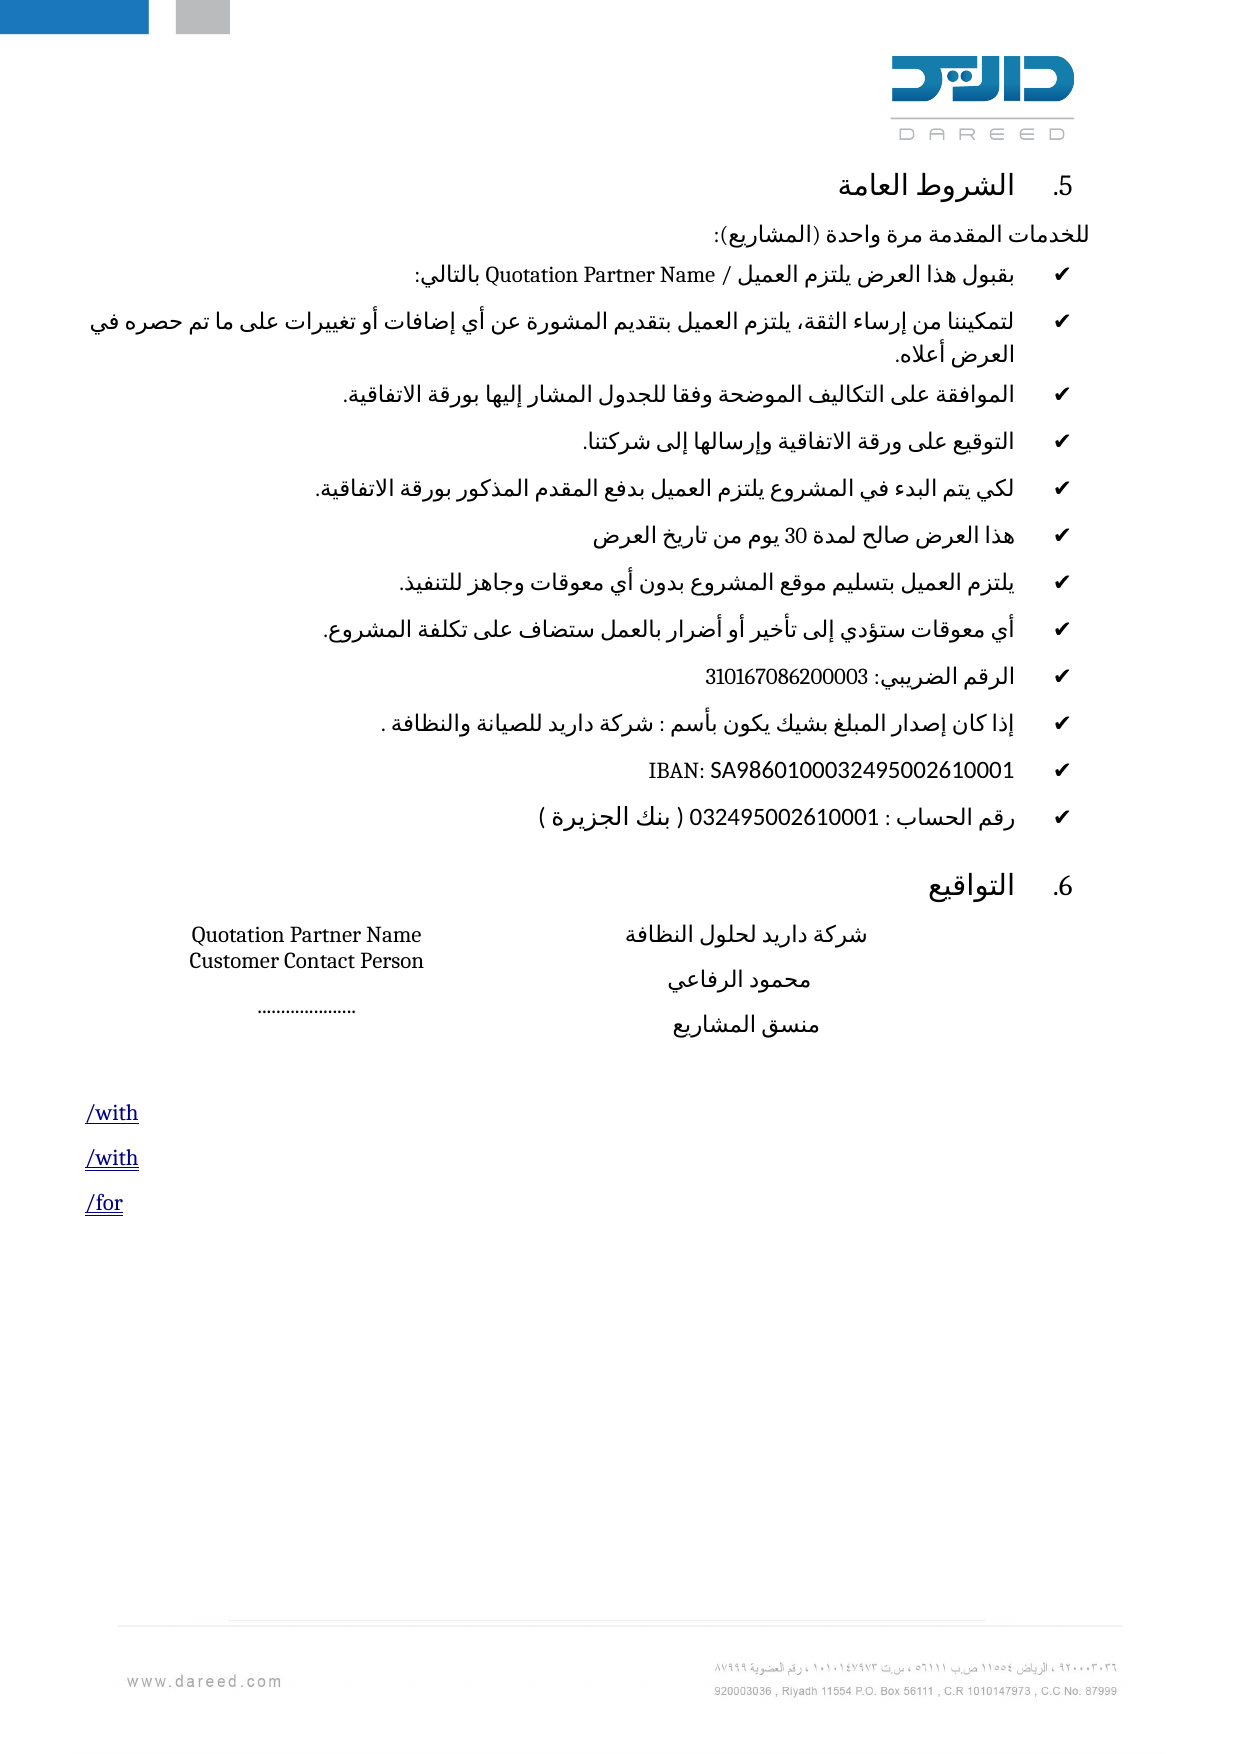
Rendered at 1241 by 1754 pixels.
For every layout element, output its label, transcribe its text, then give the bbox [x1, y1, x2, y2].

text للخدمات المقدمة مرة واحدة (المشاريع): [84, 222, 1090, 248]
list الموافقة على التكاليف الموضحة وفقا للجدول المشار إليها بورقة الاتفاقية. [84, 369, 1053, 416]
list الشروط العامة [84, 169, 1053, 203]
list أي معوقات ستؤدي إلى تأخير أو أضرار بالعمل ستضاف على تكلفة المشروع. [84, 603, 1053, 651]
text /with [84, 1145, 1090, 1171]
text /with [84, 1100, 1090, 1126]
list الرقم الضريبي: 310167086200003 [84, 651, 1053, 697]
text /for [84, 1190, 1090, 1216]
table_header Quotation Partner Name Customer Contact Person ..................... [84, 922, 529, 1055]
list إذا كان إصدار المبلغ بشيك يكون بأسم : شركة داريد للصيانة والنظافة . [84, 697, 1053, 744]
list رقم الحساب : 032495002610001 ( بنك الجزيرة ) [84, 791, 1053, 838]
list التوقيع على ورقة الاتفاقية وإرسالها إلى شركتنا. [84, 416, 1053, 463]
picture [890, 56, 1075, 140]
list لتمكيننا من إرساء الثقة، يلتزم العميل بتقديم المشورة عن أي إضافات أو تغييرات على ما تم حصره في العرض أعلاه. [84, 295, 1053, 369]
list التواقيع [84, 869, 1053, 902]
picture [0, 0, 231, 65]
list بقبول هذا العرض يلتزم العميل / Quotation Partner Name بالتالي: [84, 248, 1053, 295]
list لكي يتم البدء في المشروع يلتزم العميل بدفع المقدم المذكور بورقة الاتفاقية. [84, 463, 1053, 509]
list هذا العرض صالح لمدة 30 يوم من تاريخ العرض [84, 509, 1053, 557]
picture [71, 1617, 1165, 1754]
list يلتزم العميل بتسليم موقع المشروع بدون أي معوقات وجاهز للتنفيذ. [84, 557, 1053, 603]
table_header شركة داريد لحلول النظافة محمود الرفاعي منسق المشاريع [529, 922, 963, 1055]
list IBAN: SA9860100032495002610001 [84, 744, 1053, 791]
